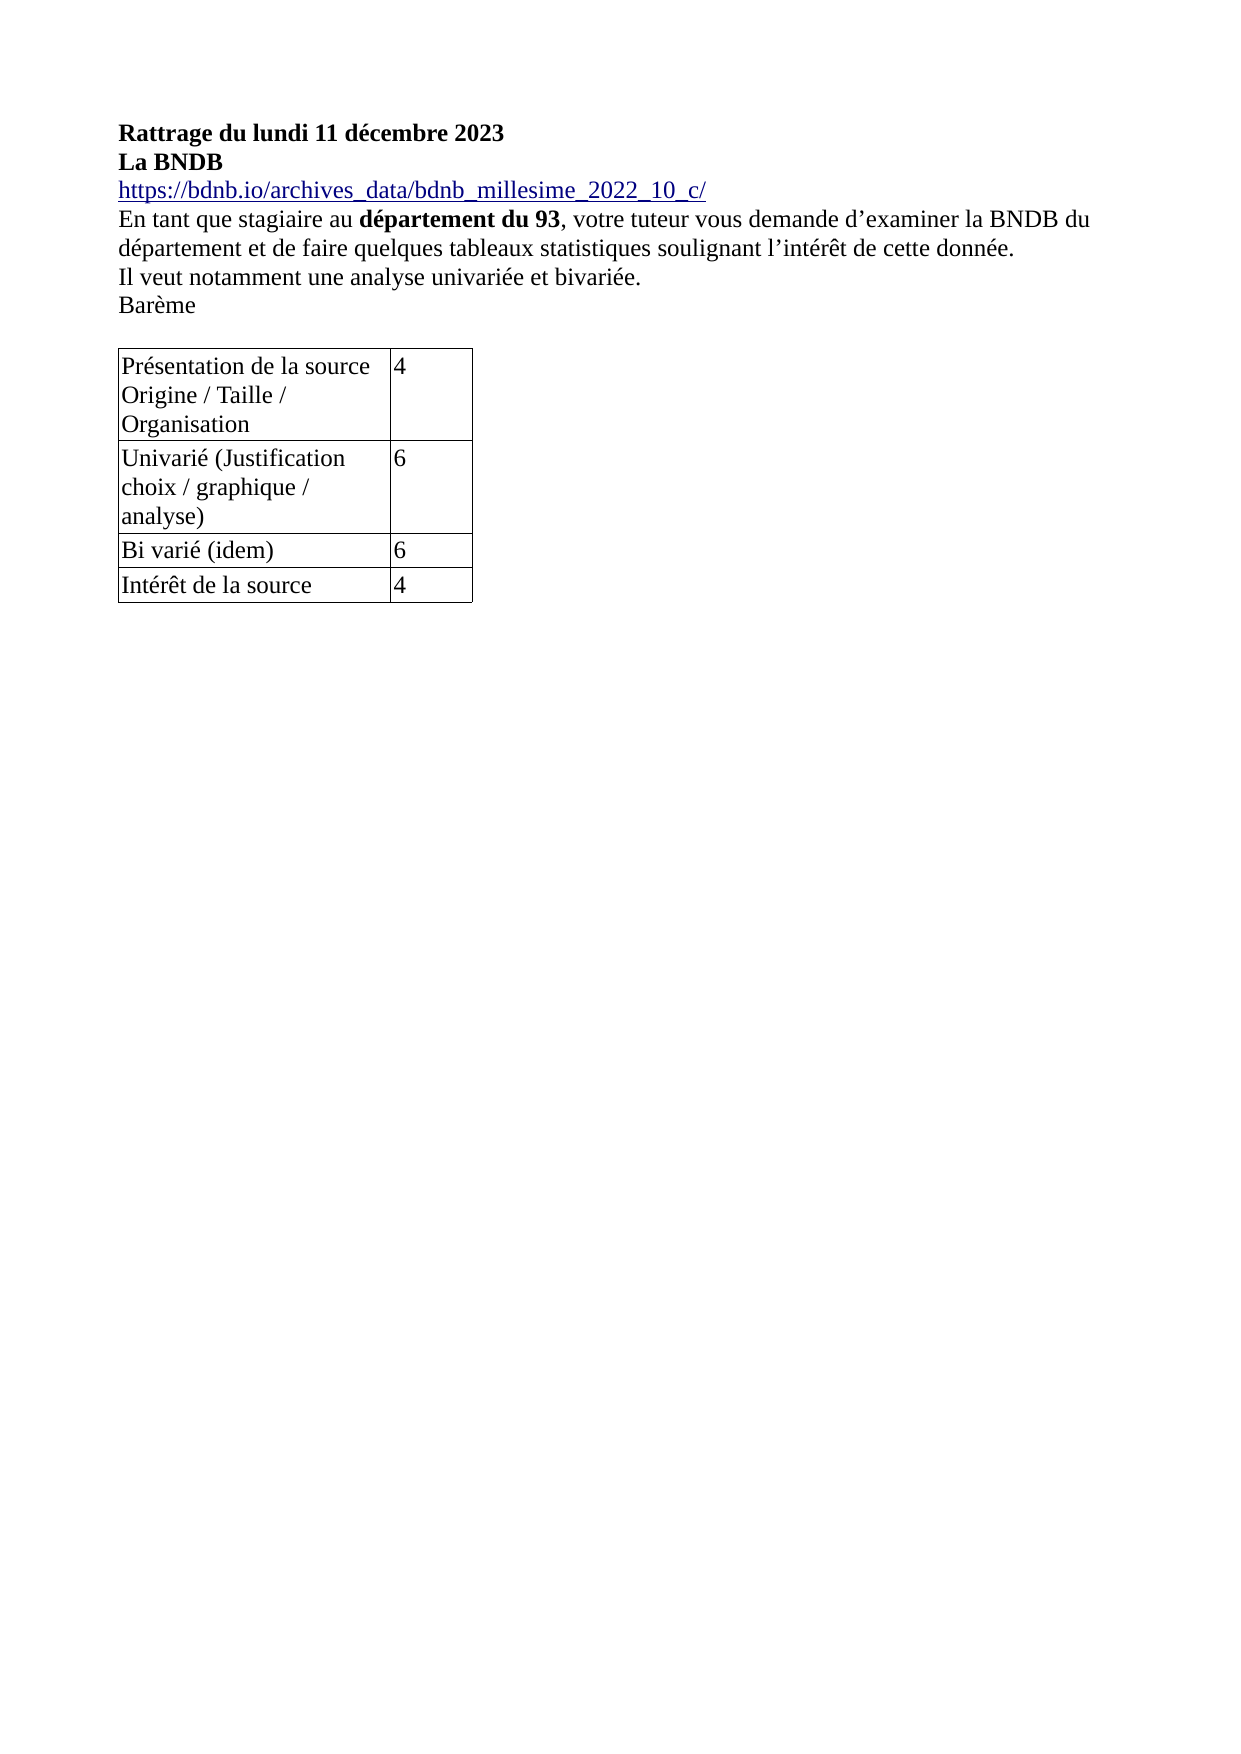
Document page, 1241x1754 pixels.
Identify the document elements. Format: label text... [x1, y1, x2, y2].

text https://bdnb.io/archives_data/bdnb_millesime_2022_10_c/ [118, 176, 1122, 204]
table_cell 6 [391, 534, 472, 567]
table_cell Intérêt de la source [119, 568, 390, 602]
table_header Présentation de la source Origine / Taille / Organisation [119, 349, 390, 440]
table_cell Bi varié (idem) [119, 534, 390, 567]
table_cell 6 [391, 441, 472, 532]
text Il veut notamment une analyse univariée et bivariée. [118, 262, 1122, 291]
text Rattrage du lundi 11 décembre 2023 [118, 118, 1122, 147]
text En tant que stagiaire au département du 93, votre tuteur vous demande d’examiner la BNDB du département et de faire quelques tableaux statistiques soulignant l’intérêt de cette donnée. [118, 204, 1122, 262]
text La BNDB [118, 147, 1122, 176]
table_cell 4 [391, 568, 472, 602]
text Barème [118, 291, 1122, 319]
table_header 4 [391, 349, 472, 440]
table_cell Univarié (Justification choix / graphique / analyse) [119, 441, 390, 532]
